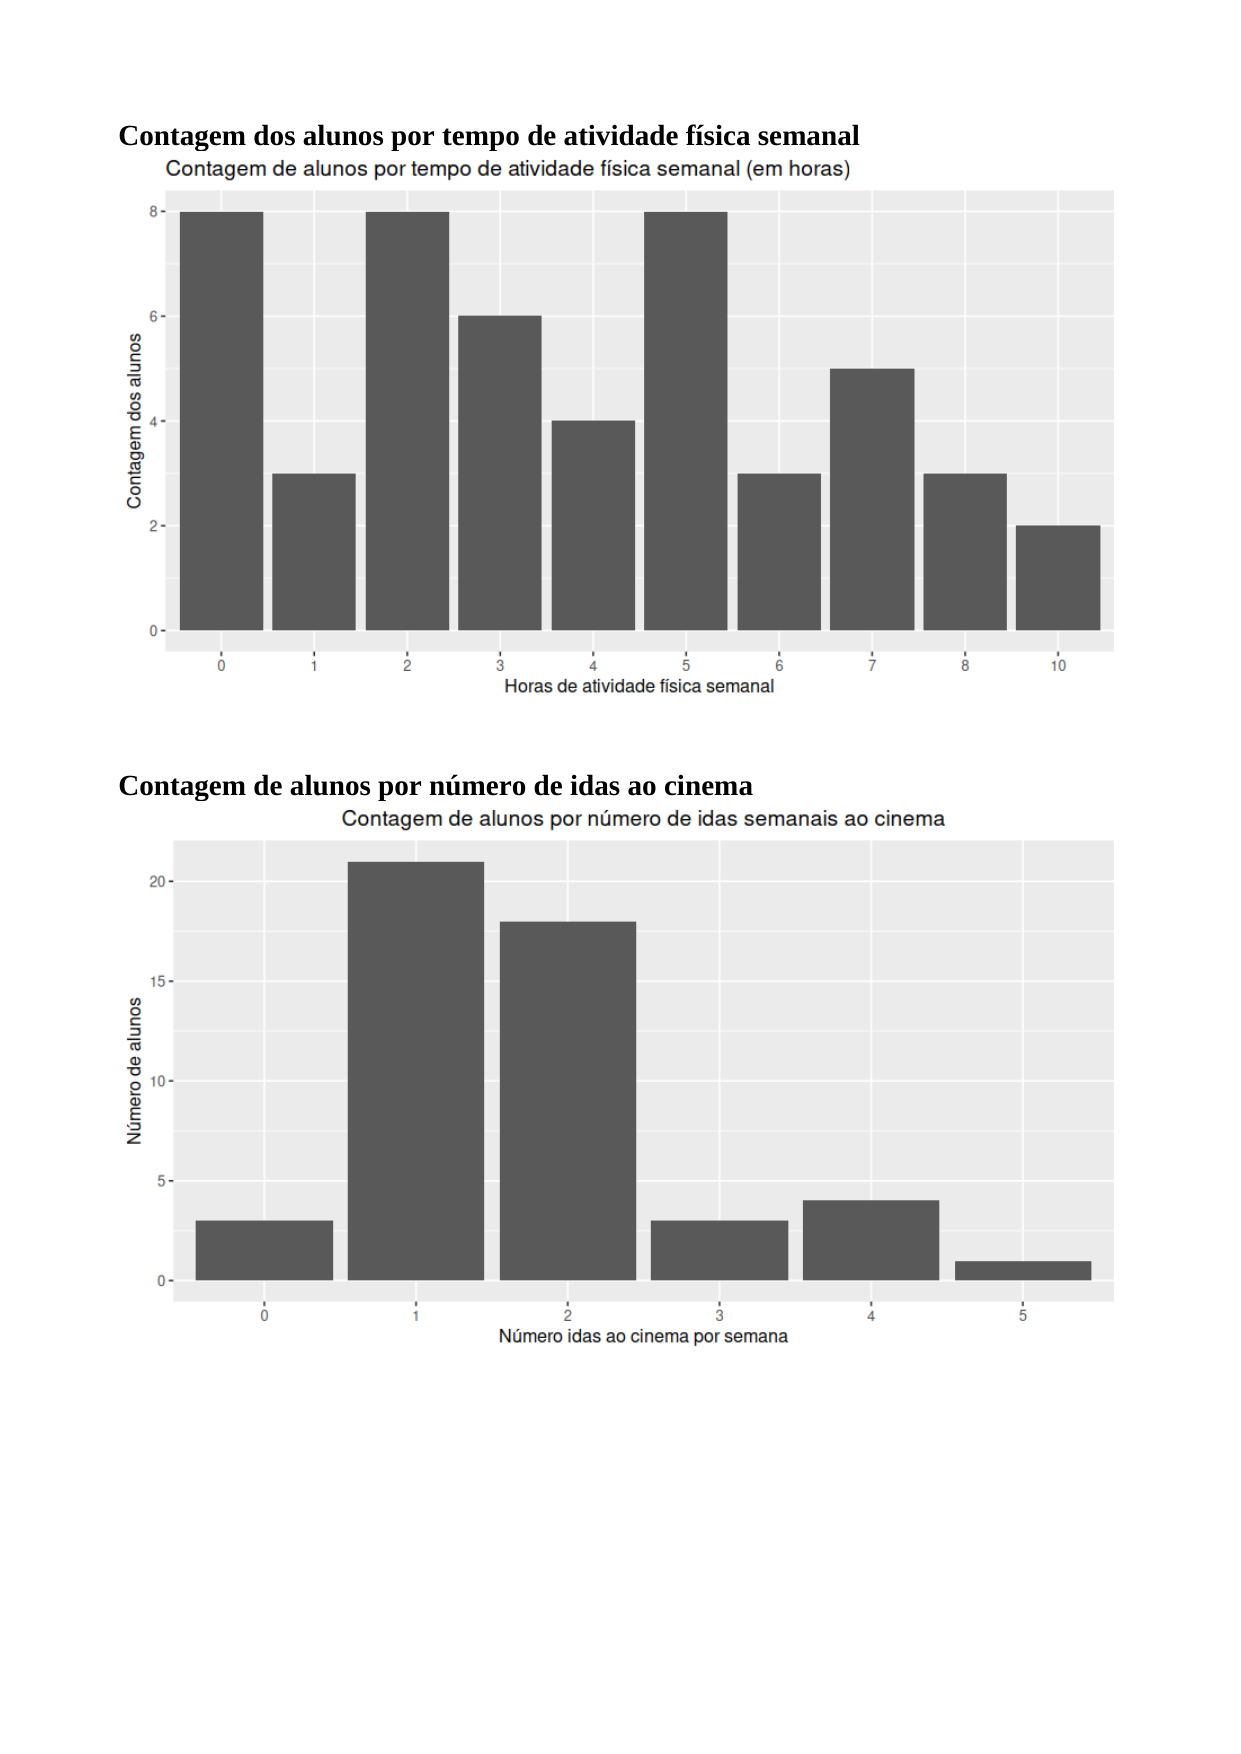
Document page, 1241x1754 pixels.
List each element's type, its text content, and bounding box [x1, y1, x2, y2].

picture [118, 801, 1123, 1356]
text Contagem dos alunos por tempo de atividade física semanal [118, 118, 1122, 151]
picture [118, 151, 1123, 706]
text Contagem de alunos por número de idas ao cinema [118, 768, 1122, 801]
